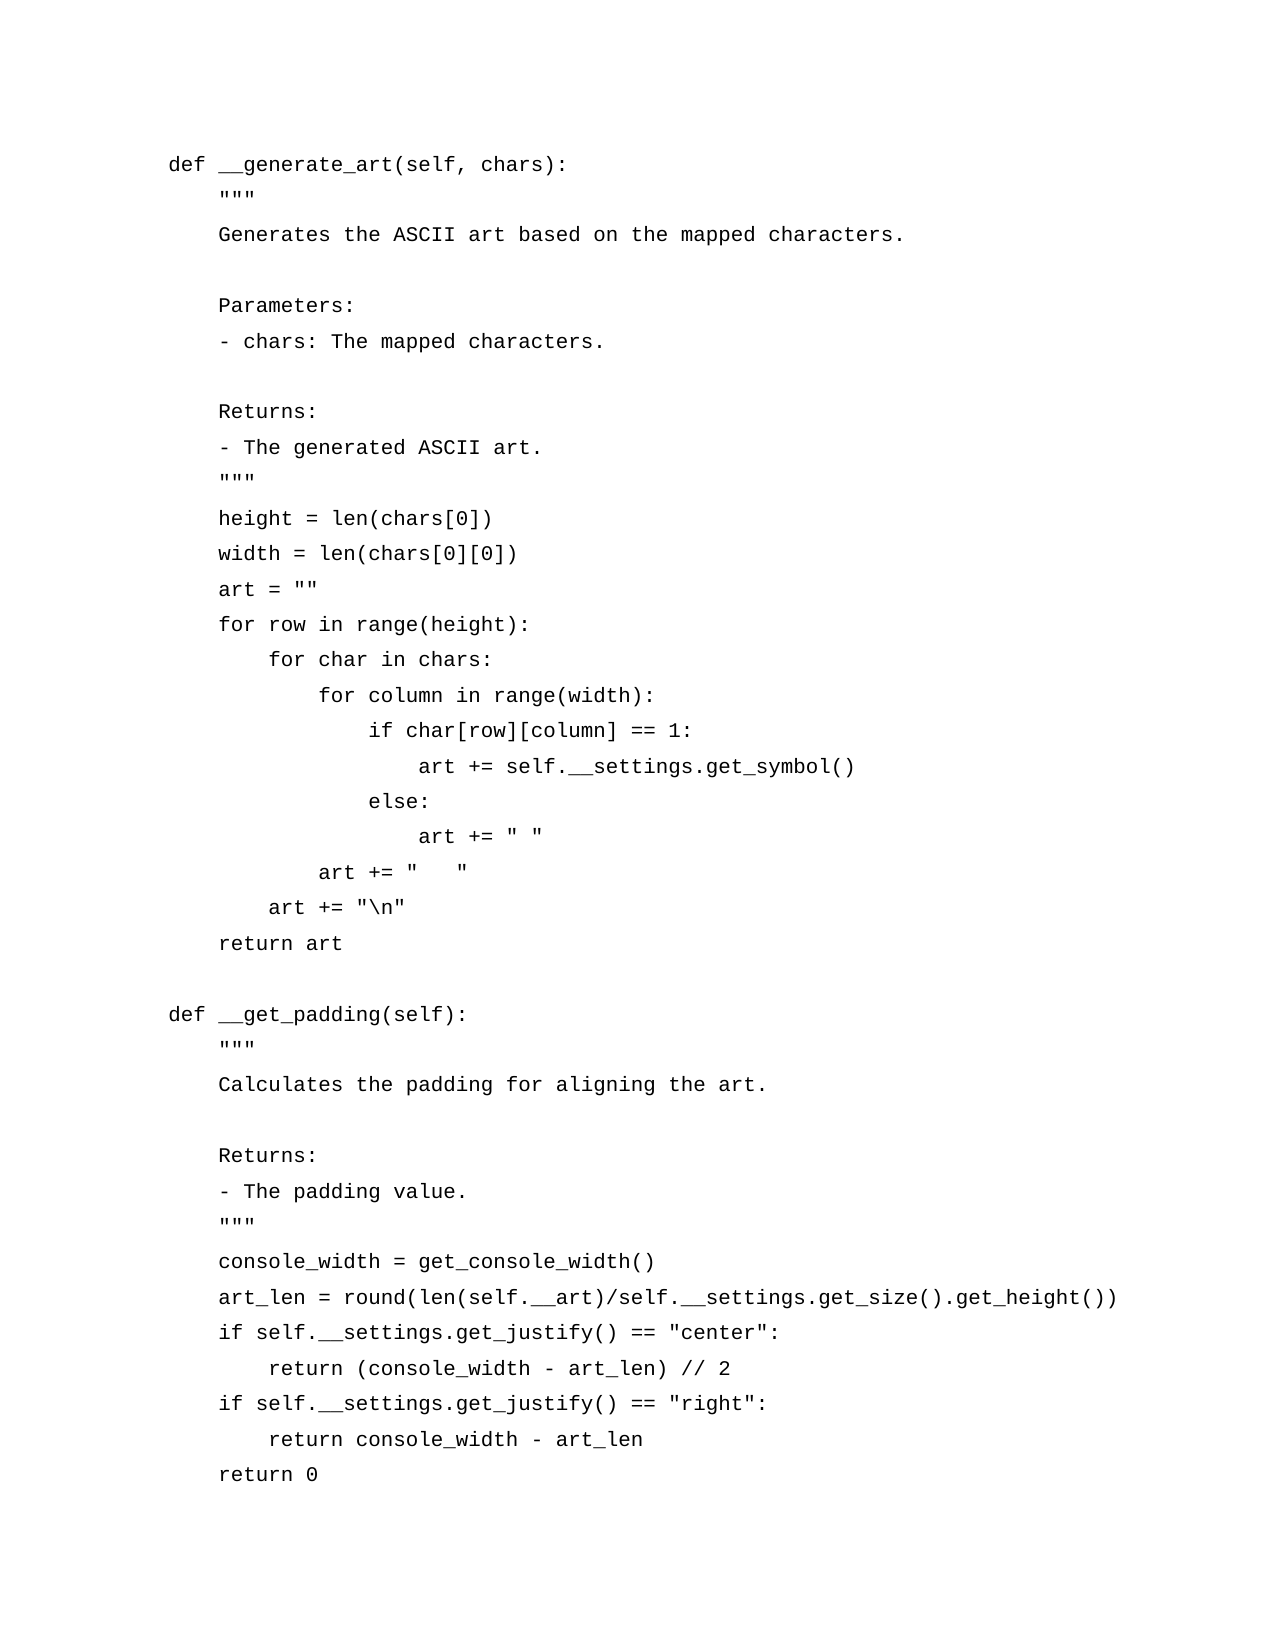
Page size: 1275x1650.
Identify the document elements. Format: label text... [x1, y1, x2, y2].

text Calculates the padding for aligning the art. [118, 1074, 1157, 1098]
text """ [118, 472, 1157, 496]
text Parameters: [118, 295, 1157, 319]
text if self.__settings.get_justify() == "right": [118, 1393, 1157, 1417]
text Returns: [118, 1145, 1157, 1169]
text return 0 [118, 1464, 1157, 1488]
text art += " " [118, 862, 1157, 886]
text console_width = get_console_width() [118, 1251, 1157, 1275]
text for char in chars: [118, 649, 1157, 673]
text art = "" [118, 578, 1157, 602]
text """ [118, 189, 1157, 213]
text def __generate_art(self, chars): [118, 153, 1157, 177]
text return console_width - art_len [118, 1428, 1157, 1452]
text - The padding value. [118, 1181, 1157, 1204]
text art += " " [118, 826, 1157, 850]
text art_len = round(len(self.__art)/self.__settings.get_size().get_height()) [118, 1287, 1157, 1311]
text for column in range(width): [118, 685, 1157, 708]
text if self.__settings.get_justify() == "center": [118, 1322, 1157, 1346]
text for row in range(height): [118, 614, 1157, 638]
text """ [118, 1216, 1157, 1240]
text else: [118, 791, 1157, 815]
text return (console_width - art_len) // 2 [118, 1358, 1157, 1381]
text def __get_padding(self): [118, 1003, 1157, 1027]
text if char[row][column] == 1: [118, 720, 1157, 744]
text - chars: The mapped characters. [118, 331, 1157, 354]
text art += "\n" [118, 897, 1157, 921]
text art += self.__settings.get_symbol() [118, 756, 1157, 779]
text - The generated ASCII art. [118, 437, 1157, 461]
text Returns: [118, 401, 1157, 425]
text height = len(chars[0]) [118, 508, 1157, 531]
text Generates the ASCII art based on the mapped characters. [118, 224, 1157, 248]
text width = len(chars[0][0]) [118, 543, 1157, 567]
text """ [118, 1039, 1157, 1063]
text return art [118, 933, 1157, 956]
